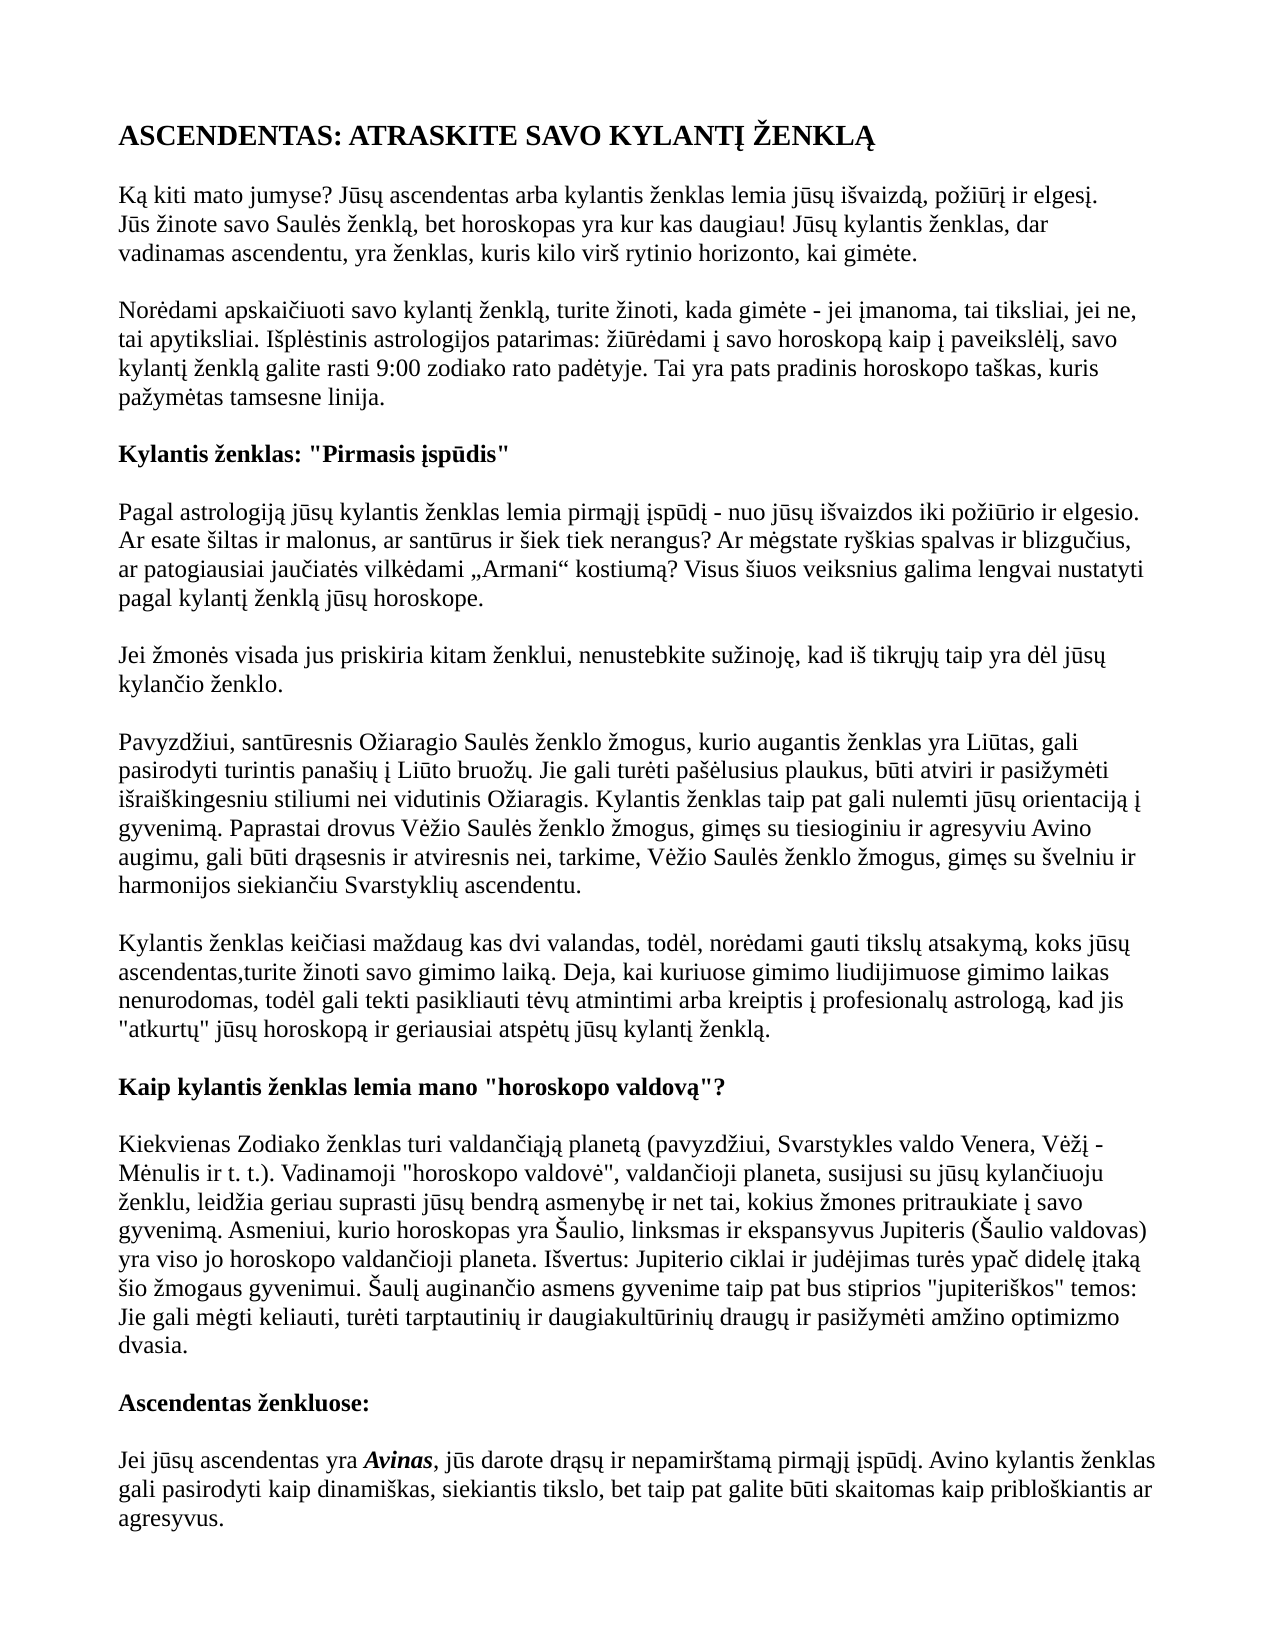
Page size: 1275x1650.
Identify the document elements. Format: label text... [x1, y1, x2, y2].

text Ką kiti mato jumyse? Jūsų ascendentas arba kylantis ženklas lemia jūsų išvaizdą, požiūrį ir elgesį. [118, 180, 1157, 209]
text Pagal astrologiją jūsų kylantis ženklas lemia pirmąjį įspūdį - nuo jūsų išvaizdos iki požiūrio ir elgesio. Ar esate šiltas ir malonus, ar santūrus ir šiek tiek nerangus? Ar mėgstate ryškias spalvas ir blizgučius, ar patogiausiai jaučiatės vilkėdami „Armani“ kostiumą? Visus šiuos veiksnius galima lengvai nustatyti pagal kylantį ženklą jūsų horoskope. [118, 497, 1157, 612]
text Kiekvienas Zodiako ženklas turi valdančiąją planetą (pavyzdžiui, Svarstykles valdo Venera, Vėžį - Mėnulis ir t. t.). Vadinamoji "horoskopo valdovė", valdančioji planeta, susijusi su jūsų kylančiuoju ženklu, leidžia geriau suprasti jūsų bendrą asmenybę ir net tai, kokius žmones pritraukiate į savo gyvenimą. Asmeniui, kurio horoskopas yra Šaulio, linksmas ir ekspansyvus Jupiteris (Šaulio valdovas) yra viso jo horoskopo valdančioji planeta. Išvertus: Jupiterio ciklai ir judėjimas turės ypač didelę įtaką šio žmogaus gyvenimui. Šaulį auginančio asmens gyvenime taip pat bus stiprios "jupiteriškos" temos: Jie gali mėgti keliauti, turėti tarptautinių ir daugiakultūrinių draugų ir pasižymėti amžino optimizmo dvasia. [118, 1129, 1157, 1359]
text Pavyzdžiui, santūresnis Ožiaragio Saulės ženklo žmogus, kurio augantis ženklas yra Liūtas, gali pasirodyti turintis panašių į Liūto bruožų. Jie gali turėti pašėlusius plaukus, būti atviri ir pasižymėti išraiškingesniu stiliumi nei vidutinis Ožiaragis. Kylantis ženklas taip pat gali nulemti jūsų orientaciją į gyvenimą. Paprastai drovus Vėžio Saulės ženklo žmogus, gimęs su tiesioginiu ir agresyviu Avino augimu, gali būti drąsesnis ir atviresnis nei, tarkime, Vėžio Saulės ženklo žmogus, gimęs su švelniu ir harmonijos siekiančiu Svarstyklių ascendentu. [118, 727, 1157, 899]
text Jūs žinote savo Saulės ženklą, bet horoskopas yra kur kas daugiau! Jūsų kylantis ženklas, dar vadinamas ascendentu, yra ženklas, kuris kilo virš rytinio horizonto, kai gimėte. [118, 209, 1157, 267]
text ASCENDENTAS: ATRASKITE SAVO KYLANTĮ ŽENKLĄ [118, 118, 1157, 152]
text Kylantis ženklas keičiasi maždaug kas dvi valandas, todėl, norėdami gauti tikslų atsakymą, koks jūsų ascendentas,turite žinoti savo gimimo laiką. Deja, kai kuriuose gimimo liudijimuose gimimo laikas nenurodomas, todėl gali tekti pasikliauti tėvų atmintimi arba kreiptis į profesionalų astrologą, kad jis "atkurtų" jūsų horoskopą ir geriausiai atspėtų jūsų kylantį ženklą. [118, 928, 1157, 1043]
text Kylantis ženklas: "Pirmasis įspūdis" [118, 439, 1157, 468]
text Ascendentas ženkluose: [118, 1388, 1157, 1417]
text Jei žmonės visada jus priskiria kitam ženklui, nenustebkite sužinoję, kad iš tikrųjų taip yra dėl jūsų kylančio ženklo. [118, 640, 1157, 698]
text Norėdami apskaičiuoti savo kylantį ženklą, turite žinoti, kada gimėte - jei įmanoma, tai tiksliai, jei ne, tai apytiksliai. Išplėstinis astrologijos patarimas: žiūrėdami į savo horoskopą kaip į paveikslėlį, savo kylantį ženklą galite rasti 9:00 zodiako rato padėtyje. Tai yra pats pradinis horoskopo taškas, kuris pažymėtas tamsesne linija. [118, 295, 1157, 410]
text Jei jūsų ascendentas yra Avinas, jūs darote drąsų ir nepamirštamą pirmąjį įspūdį. Avino kylantis ženklas gali pasirodyti kaip dinamiškas, siekiantis tikslo, bet taip pat galite būti skaitomas kaip pribloškiantis ar agresyvus. [118, 1445, 1157, 1532]
text Kaip kylantis ženklas lemia mano "horoskopo valdovą"? [118, 1072, 1157, 1100]
